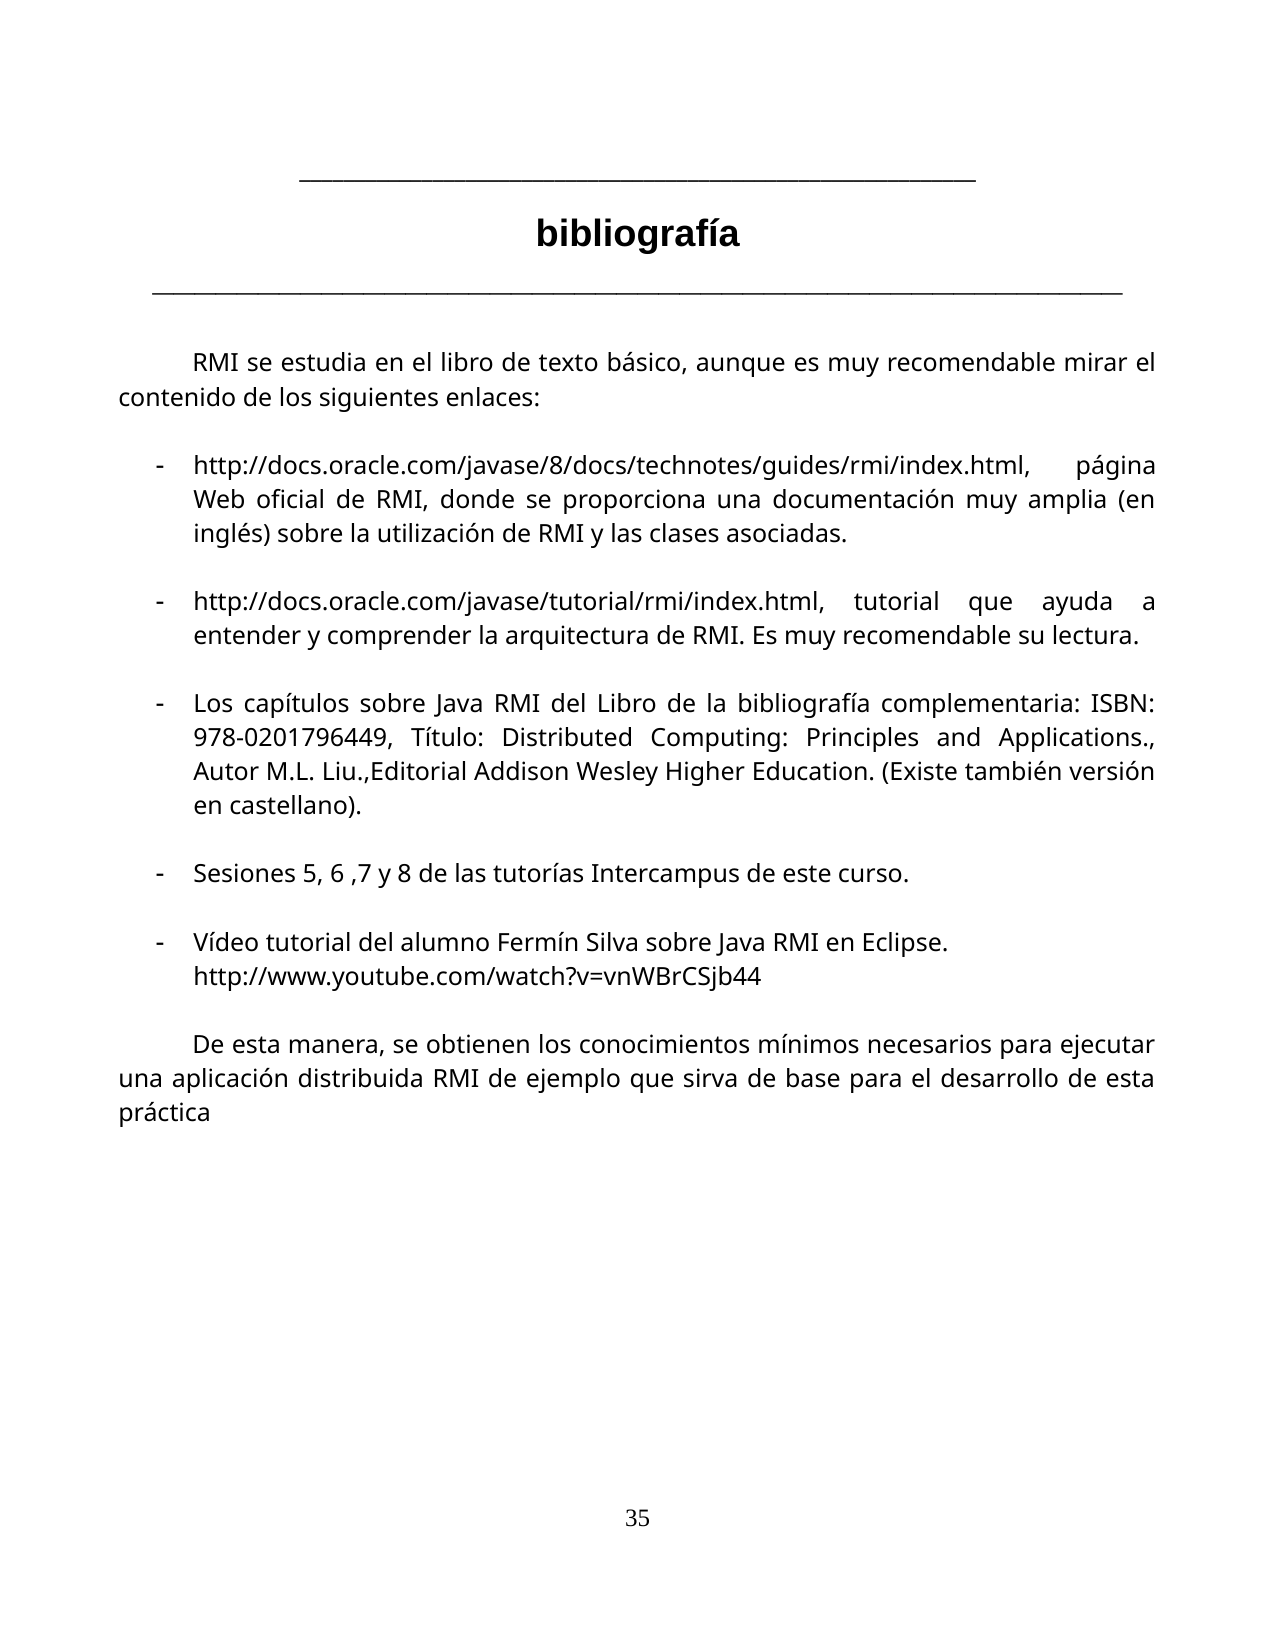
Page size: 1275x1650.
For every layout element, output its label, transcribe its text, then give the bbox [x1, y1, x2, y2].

list http://docs.oracle.com/javase/tutorial/rmi/index.html, tutorial que ayuda a entender y comprender la arquitectura de RMI. Es muy recomendable su lectura. [156, 583, 1157, 652]
list Vídeo tutorial del alumno Fermín Silva sobre Java RMI en Eclipse. [156, 924, 1157, 958]
list http://www.youtube.com/watch?v=vnWBrCSjb44 [156, 958, 1157, 992]
text De esta manera, se obtienen los conocimientos mínimos necesarios para ejecutar una aplicación distribuida RMI de ejemplo que sirva de base para el desarrollo de esta práctica [118, 1026, 1157, 1128]
text RMI se estudia en el libro de texto básico, aunque es muy recomendable mirar el contenido de los siguientes enlaces: [118, 345, 1157, 413]
text _____________________________________________________________ [118, 152, 1157, 186]
list Sesiones 5, 6 ,7 y 8 de las tutorías Intercampus de este curso. [156, 856, 1157, 890]
subtitle bibliografía ______________________________________________ [118, 211, 1157, 298]
list http://docs.oracle.com/javase/8/docs/technotes/guides/rmi/index.html, página Web oficial de RMI, donde se proporciona una documentación muy amplia (en inglés) sobre la utilización de RMI y las clases asociadas. [156, 447, 1157, 549]
list Los capítulos sobre Java RMI del Libro de la bibliografía complementaria: ISBN: 978-0201796449, Título: Distributed Computing: Principles and Applications., Autor M.L. Liu.,Editorial Addison Wesley Higher Education. (Existe también versión en castellano). [156, 686, 1157, 822]
